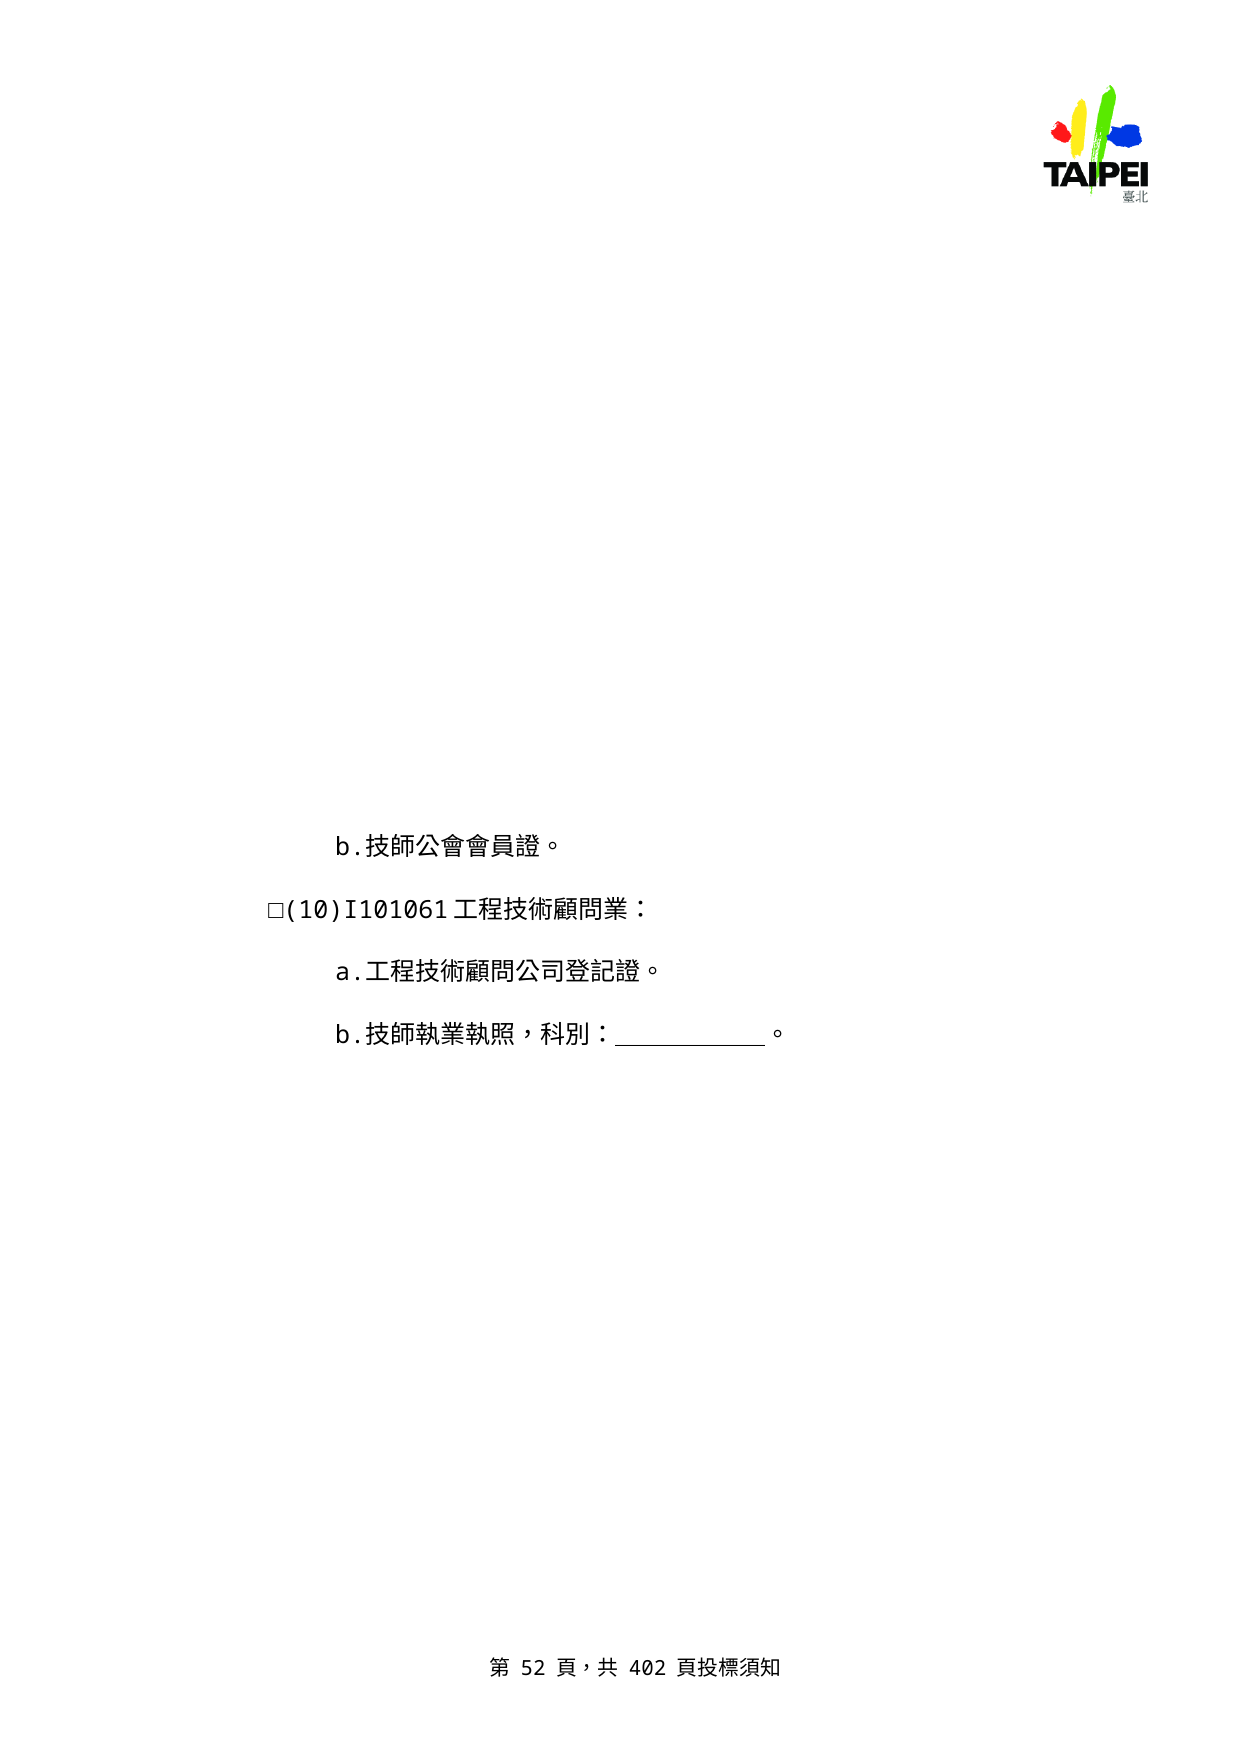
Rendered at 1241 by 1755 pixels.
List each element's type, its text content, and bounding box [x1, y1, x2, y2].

text a.工程技術顧問公司登記證。 [335, 928, 1152, 991]
text b.技師公會會員證。 [335, 803, 1152, 866]
text □(10)I101061工程技術顧問業： [268, 866, 1152, 928]
text b.技師執業執照，科別：＿＿＿＿＿＿。 [335, 991, 1152, 1053]
